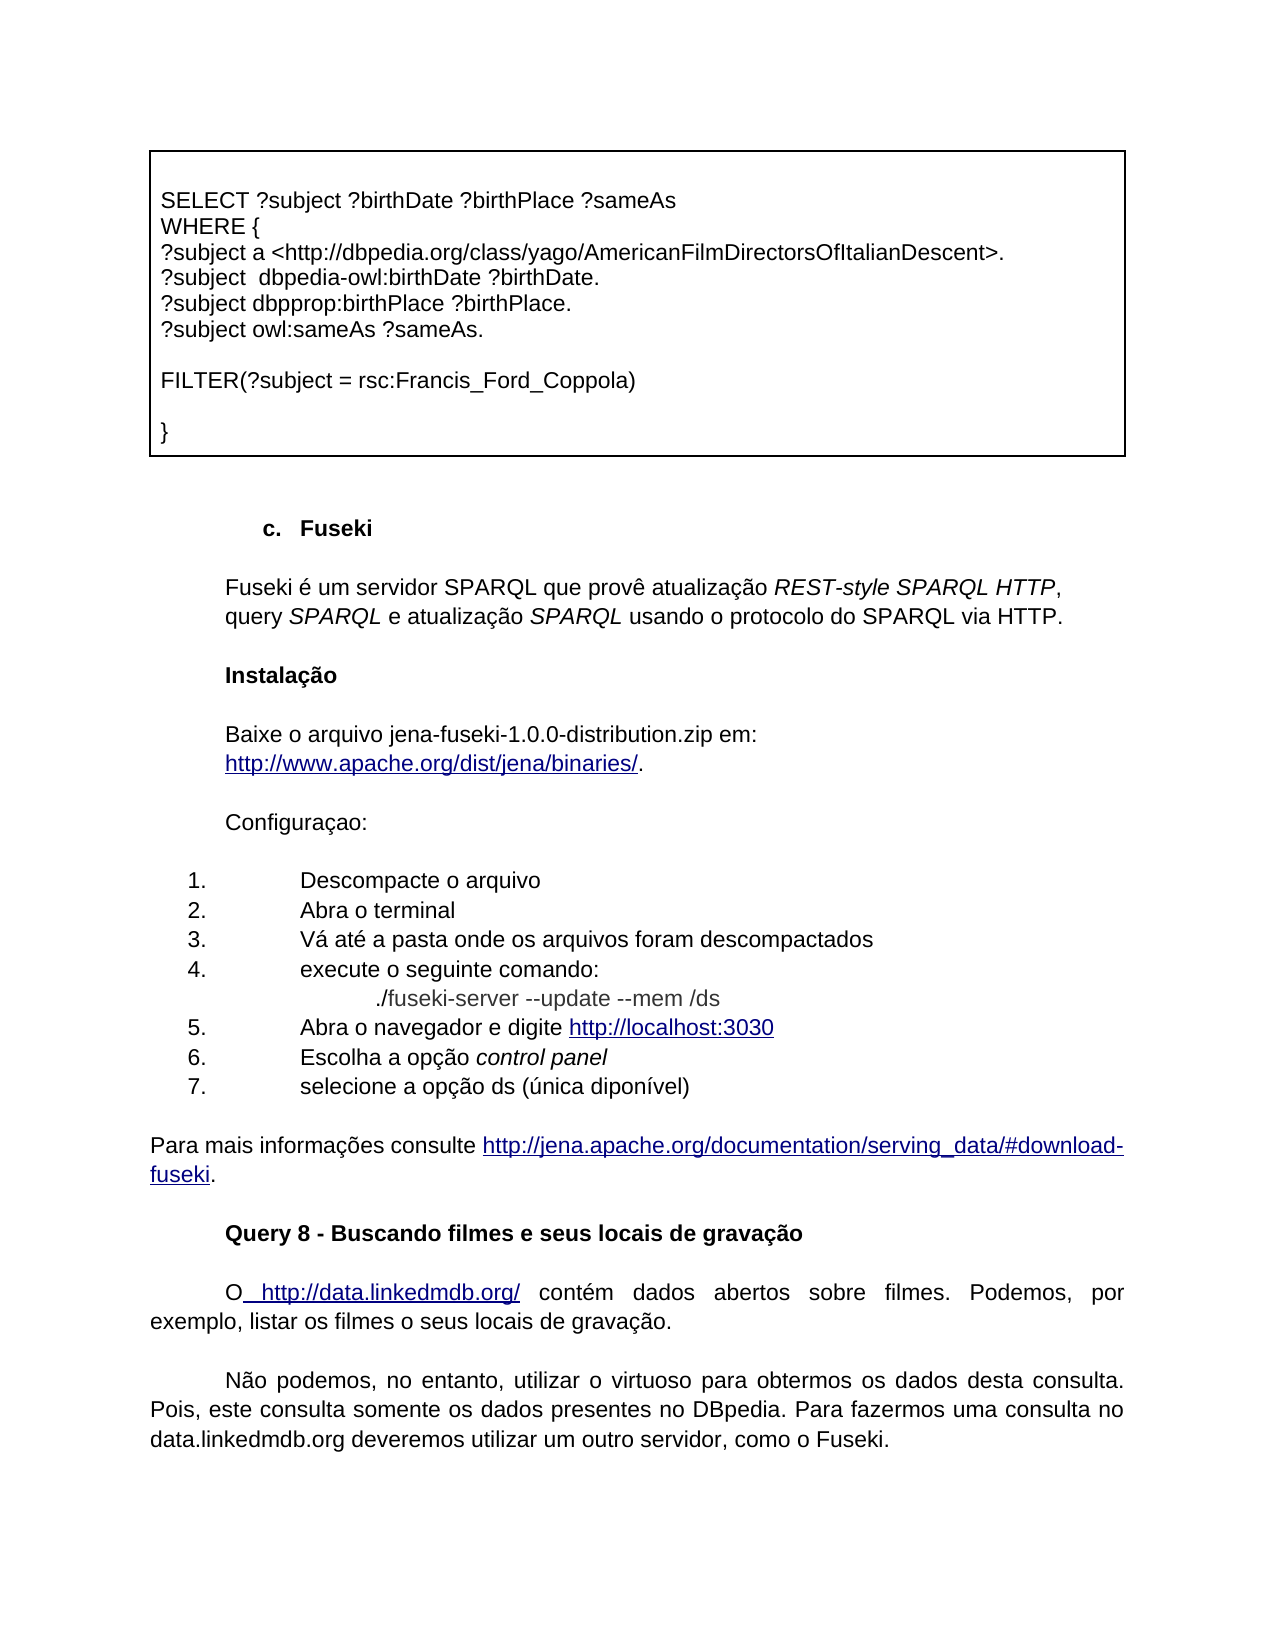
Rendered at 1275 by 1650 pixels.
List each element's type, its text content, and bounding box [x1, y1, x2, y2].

list Abra o terminal [187, 897, 1125, 923]
list Descompacte o arquivo [187, 868, 1125, 894]
text Configuraçao: [150, 809, 1125, 835]
text Baixe o arquivo jena-fuseki-1.0.0-distribution.zip em: [150, 721, 1125, 747]
list Fuseki [262, 516, 1125, 541]
text O http://data.linkedmdb.org/ contém dados abertos sobre filmes. Podemos, por exemplo, listar os filmes o seus locais de gravação. [150, 1279, 1125, 1334]
text Para mais informações consulte http://jena.apache.org/documentation/serving_data/#download-fuseki. [150, 1132, 1125, 1187]
text Não podemos, no entanto, utilizar o virtuoso para obtermos os dados desta consulta. Pois, este consulta somente os dados presentes no DBpedia. Para fazermos uma consulta no data.linkedmdb.org deveremos utilizar um outro servidor, como o Fuseki. [150, 1367, 1125, 1452]
text http://www.apache.org/dist/jena/binaries/. [150, 751, 1125, 776]
text ./fuseki-server --update --mem /ds [225, 986, 1125, 1011]
table_header SELECT ?subject ?birthDate ?birthPlace ?sameAs WHERE { ?subject a <http://dbpedia.org/class/yago/AmericanFilmDirectorsOfItalianDescent>. ?subject dbpedia-owl:birthDate ?birthDate. ?subject dbpprop:birthPlace ?birthPlace. ?subject owl:sameAs ?sameAs. FILTER(?subject = rsc:Francis_Ford_Coppola) } [151, 152, 1124, 455]
list execute o seguinte comando: [187, 956, 1125, 982]
list Escolha a opção control panel [187, 1044, 1125, 1070]
text Fuseki é um servidor SPARQL que provê atualização REST-style SPARQL HTTP, query SPARQL e atualização SPARQL usando o protocolo do SPARQL via HTTP. [225, 574, 1125, 629]
list Vá até a pasta onde os arquivos foram descompactados [187, 927, 1125, 952]
list selecione a opção ds (única diponível) [187, 1074, 1125, 1099]
text Instalação [150, 662, 1125, 688]
list Abra o navegador e digite http://localhost:3030 [187, 1015, 1125, 1041]
text Query 8 - Buscando filmes e seus locais de gravação [150, 1221, 1125, 1246]
